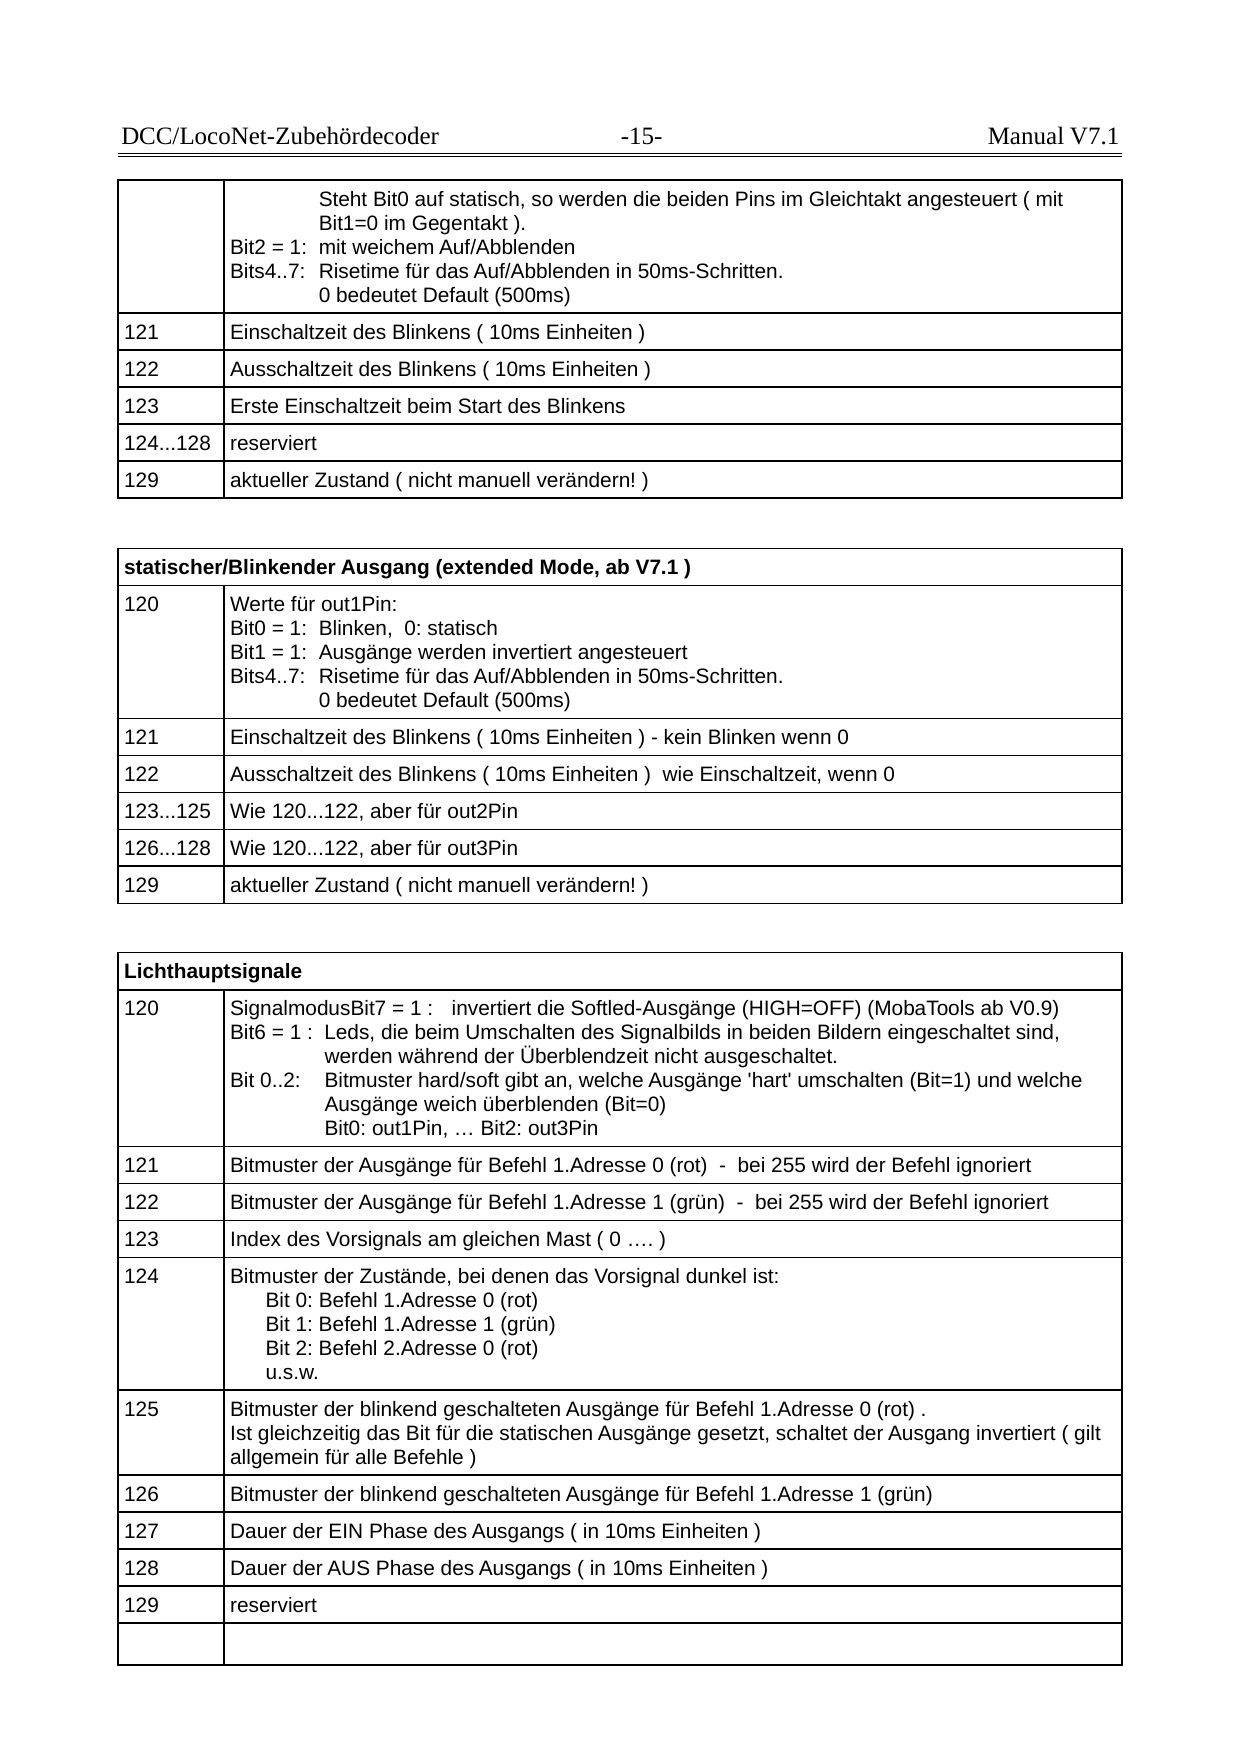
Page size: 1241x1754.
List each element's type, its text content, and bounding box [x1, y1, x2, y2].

table_cell 124 [119, 1258, 223, 1389]
table_cell 129 [119, 462, 223, 497]
table_cell Wie 120...122, aber für out2Pin [225, 793, 1121, 828]
table_cell 121 [119, 314, 223, 349]
table_cell reserviert [225, 425, 1121, 460]
table_cell 128 [119, 1550, 223, 1585]
table_cell aktueller Zustand ( nicht manuell verändern! ) [225, 867, 1121, 902]
table_cell 126...128 [119, 830, 223, 865]
table_cell 121 [119, 719, 223, 754]
table_cell 126 [119, 1476, 223, 1511]
table_cell 125 [119, 1391, 223, 1474]
table_cell Erste Einschaltzeit beim Start des Blinkens [225, 388, 1121, 423]
table_cell 122 [119, 351, 223, 386]
table_cell 123 [119, 388, 223, 423]
table_cell Ausschaltzeit des Blinkens ( 10ms Einheiten ) wie Einschaltzeit, wenn 0 [225, 756, 1121, 791]
table_cell 122 [119, 756, 223, 791]
table_cell 123...125 [119, 793, 223, 828]
table_cell 129 [119, 867, 223, 902]
table_cell Wie 120...122, aber für out3Pin [225, 830, 1121, 865]
table_header statischer/Blinkender Ausgang (extended Mode, ab V7.1 ) [119, 549, 1121, 585]
table_cell Bitmuster der blinkend geschalteten Ausgänge für Befehl 1.Adresse 1 (grün) [225, 1476, 1121, 1511]
table_cell Dauer der AUS Phase des Ausgangs ( in 10ms Einheiten ) [225, 1550, 1121, 1585]
table_cell Einschaltzeit des Blinkens ( 10ms Einheiten ) [225, 314, 1121, 349]
table_cell Dauer der EIN Phase des Ausgangs ( in 10ms Einheiten ) [225, 1513, 1121, 1548]
table_cell SignalmodusBit7 = 1 : invertiert die Softled-Ausgänge (HIGH=OFF) (MobaTools ab V0.9) Bit6 = 1 : Leds, die beim Umschalten des Signalbilds in beiden Bildern eingeschaltet sind, werden während der Überblendzeit nicht ausgeschaltet. Bit 0..2: Bitmuster hard/soft gibt an, welche Ausgänge 'hart' umschalten (Bit=1) und welche Ausgänge weich überblenden (Bit=0) Bit0: out1Pin, … Bit2: out3Pin [225, 991, 1121, 1146]
table_cell [119, 1624, 223, 1664]
table_cell Bitmuster der blinkend geschalteten Ausgänge für Befehl 1.Adresse 0 (rot) . Ist gleichzeitig das Bit für die statischen Ausgänge gesetzt, schaltet der Ausgang invertiert ( gilt allgemein für alle Befehle ) [225, 1391, 1121, 1474]
table_cell [225, 1624, 1121, 1664]
table_cell Ausschaltzeit des Blinkens ( 10ms Einheiten ) [225, 351, 1121, 386]
table_header Lichthauptsignale [119, 953, 1121, 989]
table_cell aktueller Zustand ( nicht manuell verändern! ) [225, 462, 1121, 497]
table_cell 120 [119, 586, 223, 717]
table_cell [119, 181, 223, 312]
table_cell 127 [119, 1513, 223, 1548]
table_cell 124...128 [119, 425, 223, 460]
table_cell reserviert [225, 1587, 1121, 1622]
table_cell 120 [119, 991, 223, 1146]
table_cell 122 [119, 1184, 223, 1219]
table_cell Werte für out1Pin: Bit0 = 1: Blinken, 0: statisch Bit1 = 1: Ausgänge werden invertiert angesteuert Bits4..7: Risetime für das Auf/Abblenden in 50ms-Schritten. 0 bedeutet Default (500ms) [225, 586, 1121, 717]
table_cell Index des Vorsignals am gleichen Mast ( 0 …. ) [225, 1221, 1121, 1257]
table_cell 129 [119, 1587, 223, 1622]
table_cell 121 [119, 1147, 223, 1183]
table_cell 123 [119, 1221, 223, 1257]
table_cell Steht Bit0 auf statisch, so werden die beiden Pins im Gleichtakt angesteuert ( mit Bit1=0 im Gegentakt ). Bit2 = 1: mit weichem Auf/Abblenden Bits4..7: Risetime für das Auf/Abblenden in 50ms-Schritten. 0 bedeutet Default (500ms) [225, 181, 1121, 312]
table_cell Einschaltzeit des Blinkens ( 10ms Einheiten ) - kein Blinken wenn 0 [225, 719, 1121, 754]
table_cell Bitmuster der Zustände, bei denen das Vorsignal dunkel ist: Bit 0: Befehl 1.Adresse 0 (rot) Bit 1: Befehl 1.Adresse 1 (grün) Bit 2: Befehl 2.Adresse 0 (rot) u.s.w. [225, 1258, 1121, 1389]
table_cell Bitmuster der Ausgänge für Befehl 1.Adresse 0 (rot) - bei 255 wird der Befehl ignoriert [225, 1147, 1121, 1183]
table_cell Bitmuster der Ausgänge für Befehl 1.Adresse 1 (grün) - bei 255 wird der Befehl ignoriert [225, 1184, 1121, 1219]
